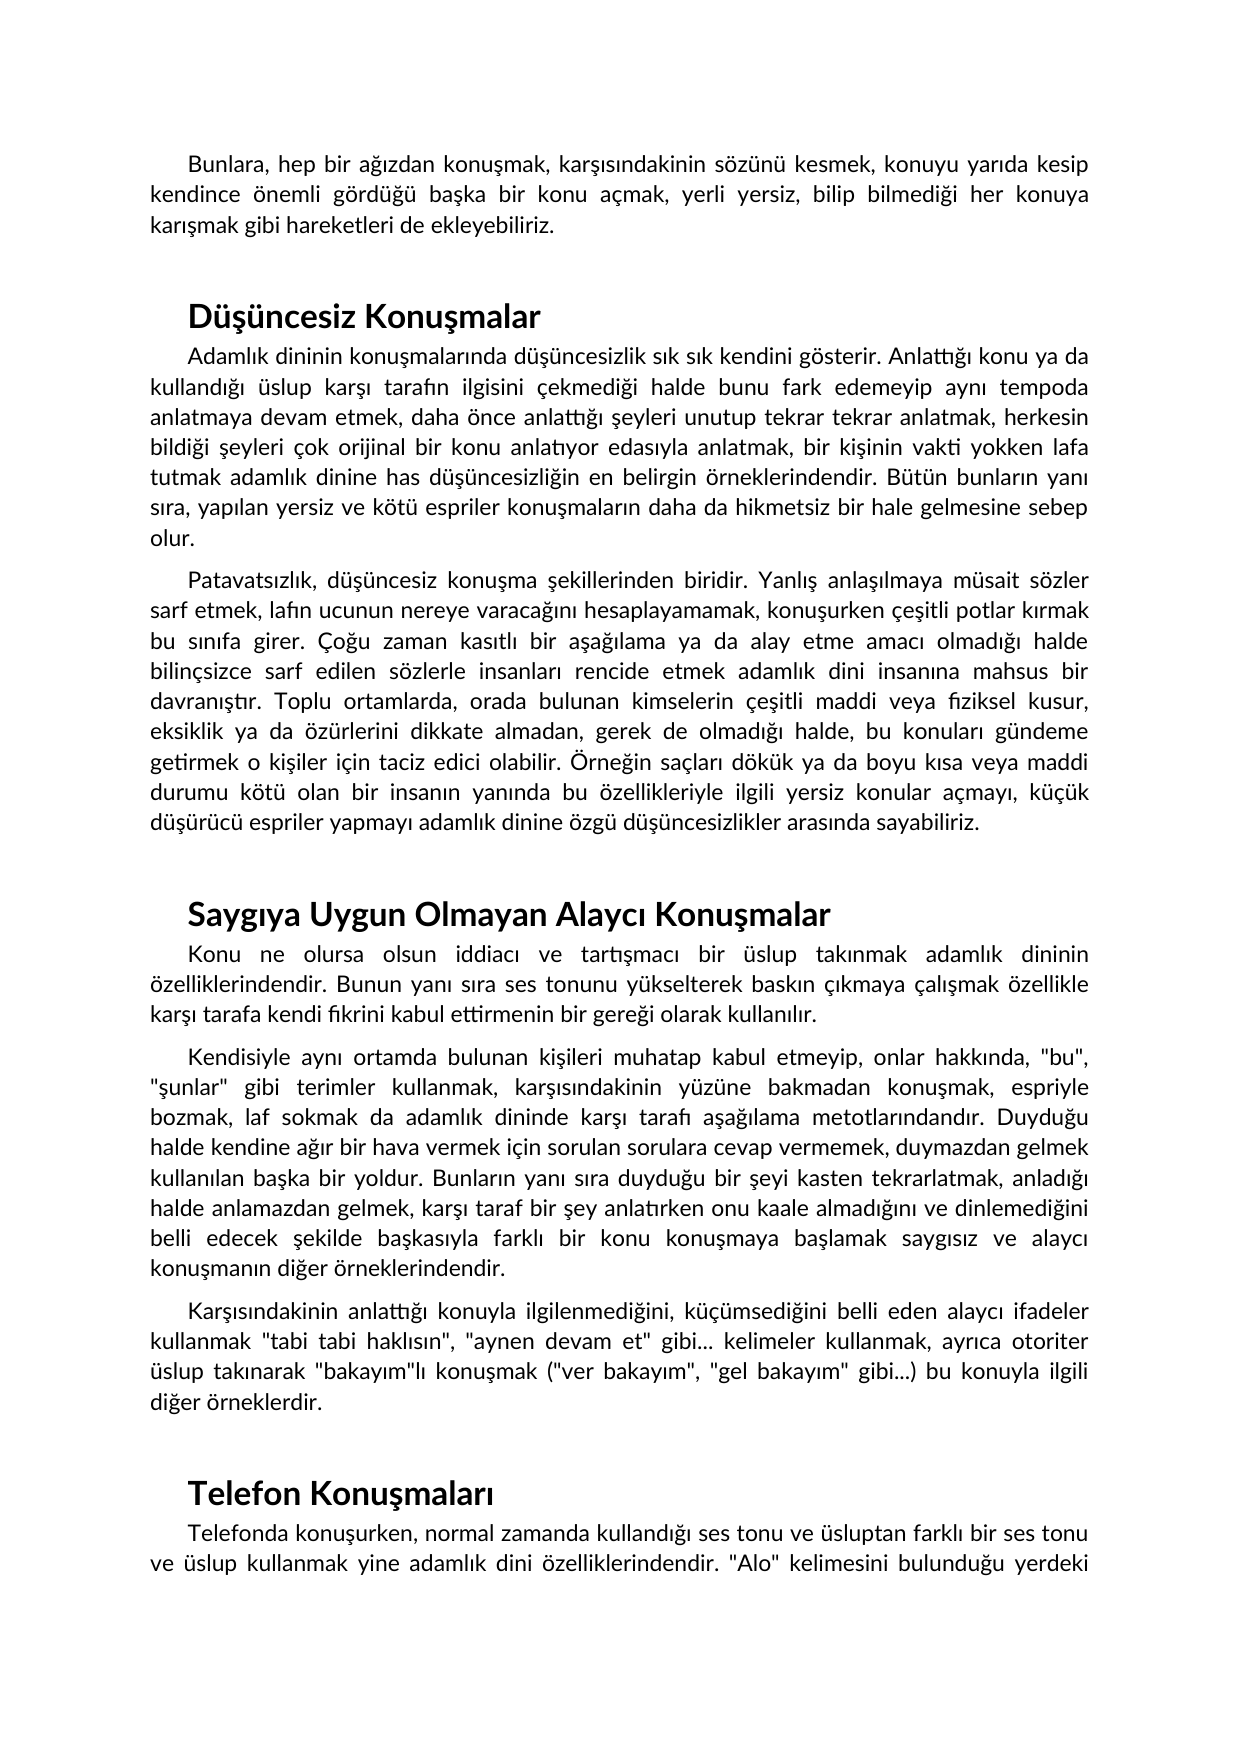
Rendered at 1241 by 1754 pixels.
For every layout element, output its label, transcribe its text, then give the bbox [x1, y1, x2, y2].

text Kendisiyle aynı ortamda bulunan kişileri muhatap kabul etmeyip, onlar hakkında, "bu", "şunlar" gibi terimler kullanmak, karşısındakinin yüzüne bakmadan konuşmak, espriyle bozmak, laf sokmak da adamlık dininde karşı tarafı aşağılama metotlarındandır. Duyduğu halde kendine ağır bir hava vermek için sorulan sorulara cevap vermemek, duymazdan gelmek kullanılan başka bir yoldur. Bunların yanı sıra duyduğu bir şeyi kasten tekrarlatmak, anladığı halde anlamazdan gelmek, karşı taraf bir şey anlatırken onu kaale almadığını ve dinlemediğini belli edecek şekilde başkasıyla farklı bir konu konuşmaya başlamak saygısız ve alaycı konuşmanın diğer örneklerindendir. [150, 1042, 1090, 1281]
text Adamlık dininin konuşmalarında düşüncesizlik sık sık kendini gösterir. Anlattığı konu ya da kullandığı üslup karşı tarafın ilgisini çekmediği halde bunu fark edemeyip aynı tempoda anlatmaya devam etmek, daha önce anlattığı şeyleri unutup tekrar tekrar anlatmak, herkesin bildiği şeyleri çok orijinal bir konu anlatıyor edasıyla anlatmak, bir kişinin vakti yokken lafa tutmak adamlık dinine has düşüncesizliğin en belirgin örneklerindendir. Bütün bunların yanı sıra, yapılan yersiz ve kötü espriler konuşmaların daha da hikmetsiz bir hale gelmesine sebep olur. [150, 342, 1090, 551]
subtitle Saygıya Uygun Olmayan Alaycı Konuşmalar [187, 893, 1090, 933]
text Telefonda konuşurken, normal zamanda kullandığı ses tonu ve üsluptan farklı bir ses tonu ve üslup kullanmak yine adamlık dini özelliklerindendir. "Alo" kelimesini bulunduğu yerdeki [150, 1519, 1090, 1577]
text Patavatsızlık, düşüncesiz konuşma şekillerinden biridir. Yanlış anlaşılmaya müsait sözler sarf etmek, lafın ucunun nereye varacağını hesaplayamamak, konuşurken çeşitli potlar kırmak bu sınıfa girer. Çoğu zaman kasıtlı bir aşağılama ya da alay etme amacı olmadığı halde bilinçsizce sarf edilen sözlerle insanları rencide etmek adamlık dini insanına mahsus bir davranıştır. Toplu ortamlarda, orada bulunan kimselerin çeşitli maddi veya fiziksel kusur, eksiklik ya da özürlerini dikkate almadan, gerek de olmadığı halde, bu konuları gündeme getirmek o kişiler için taciz edici olabilir. Örneğin saçları dökük ya da boyu kısa veya maddi durumu kötü olan bir insanın yanında bu özellikleriyle ilgili yersiz konular açmayı, küçük düşürücü espriler yapmayı adamlık dinine özgü düşüncesizlikler arasında sayabiliriz. [150, 566, 1090, 835]
text Bunlara, hep bir ağızdan konuşmak, karşısındakinin sözünü kesmek, konuyu yarıda kesip kendince önemli gördüğü başka bir konu açmak, yerli yersiz, bilip bilmediği her konuya karışmak gibi hareketleri de ekleyebiliriz. [150, 150, 1090, 238]
subtitle Telefon Konuşmaları [187, 1473, 1090, 1513]
subtitle Düşüncesiz Konuşmalar [187, 296, 1090, 336]
text Karşısındakinin anlattığı konuyla ilgilenmediğini, küçümsediğini belli eden alaycı ifadeler kullanmak "tabi tabi haklısın", "aynen devam et" gibi... kelimeler kullanmak, ayrıca otoriter üslup takınarak "bakayım"lı konuşmak ("ver bakayım", "gel bakayım" gibi...) bu konuyla ilgili diğer örneklerdir. [150, 1297, 1090, 1415]
text Konu ne olursa olsun iddiacı ve tartışmacı bir üslup takınmak adamlık dininin özelliklerindendir. Bunun yanı sıra ses tonunu yükselterek baskın çıkmaya çalışmak özellikle karşı tarafa kendi fikrini kabul ettirmenin bir gereği olarak kullanılır. [150, 939, 1090, 1027]
